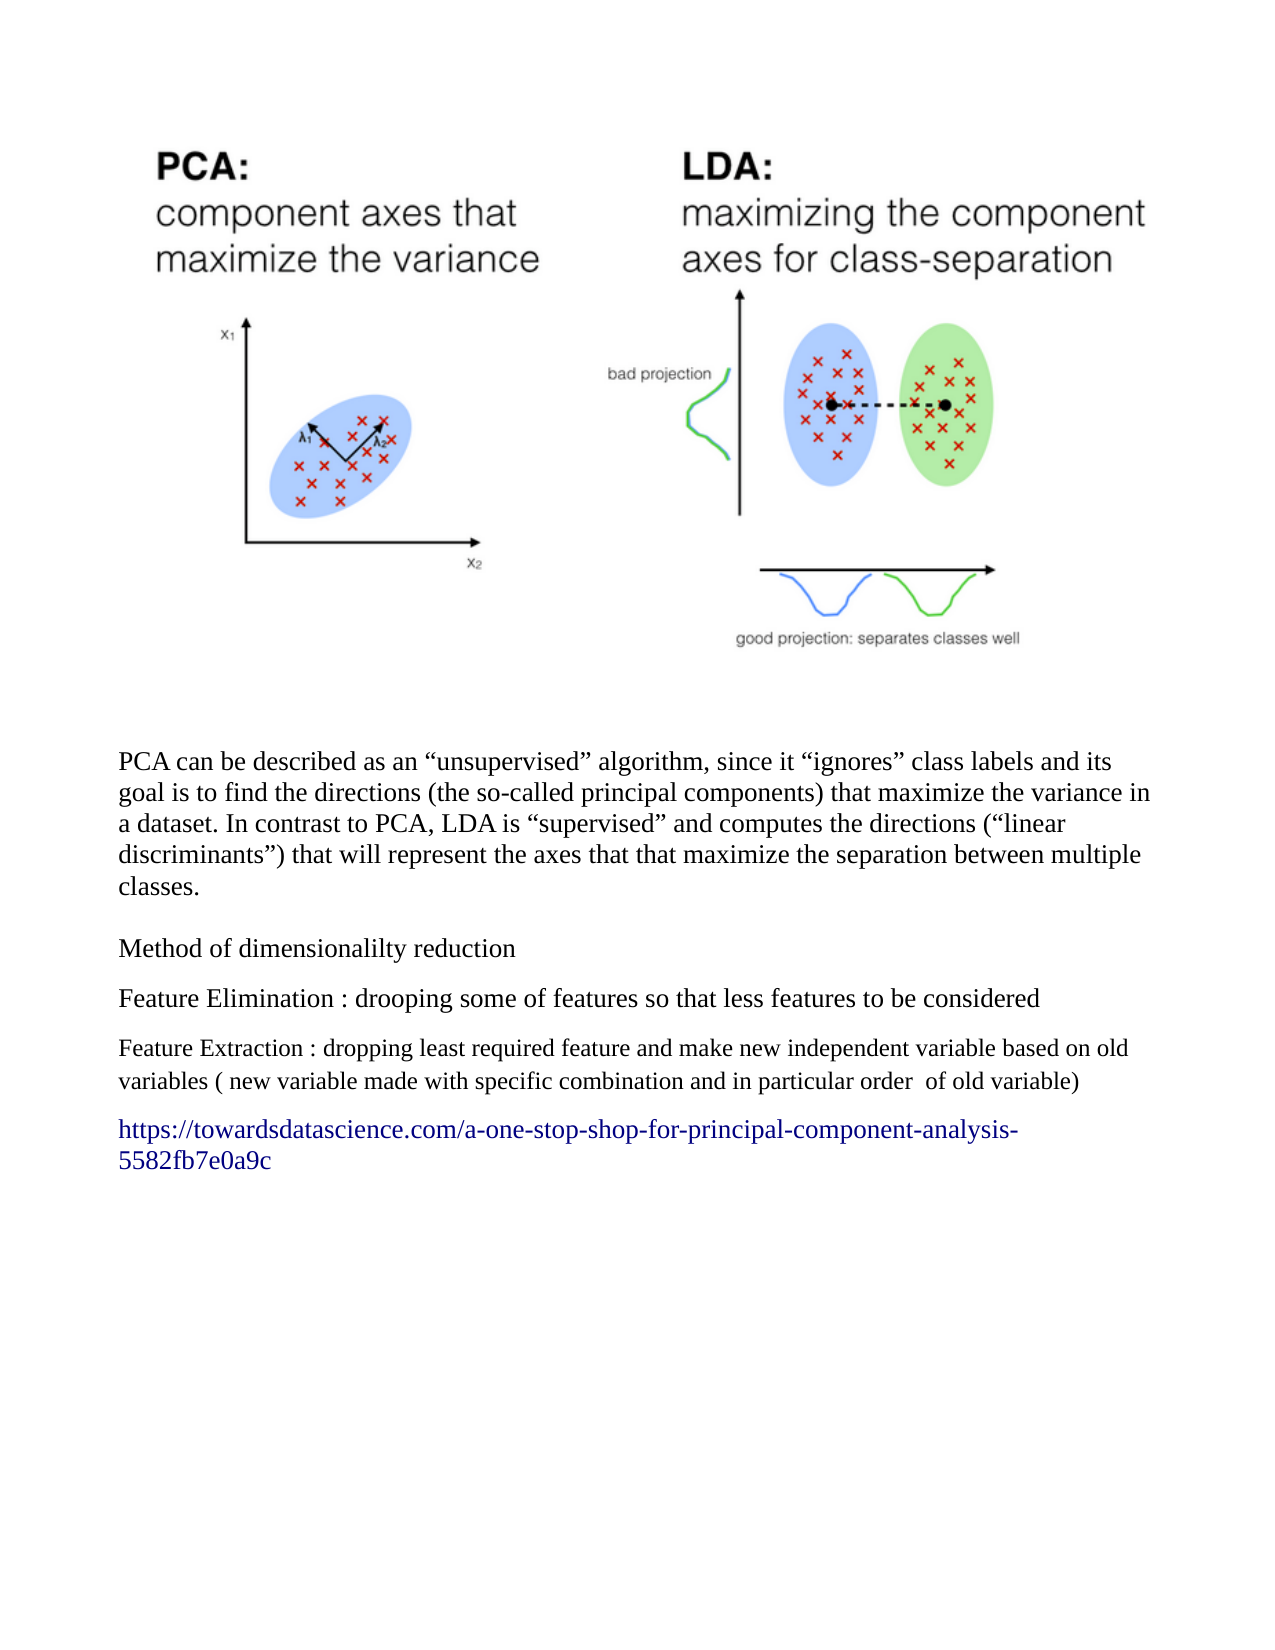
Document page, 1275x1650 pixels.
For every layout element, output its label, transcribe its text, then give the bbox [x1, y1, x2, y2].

picture [118, 118, 1157, 683]
text https://towardsdatascience.com/a-one-stop-shop-for-principal-component-analysis-5582fb7e0a9c [118, 1113, 1157, 1176]
text PCA can be described as an “unsupervised” algorithm, since it “ignores” class labels and its goal is to find the directions (the so-called principal components) that maximize the variance in a dataset. In contrast to PCA, LDA is “supervised” and computes the directions (“linear discriminants”) that will represent the axes that that maximize the separation between multiple classes. [118, 745, 1157, 901]
text Method of dimensionalilty reduction [118, 932, 1157, 963]
text Feature Extraction : dropping least required feature and make new independent variable based on old variables ( new variable made with specific combination and in particular order of old variable) [118, 1033, 1157, 1094]
text Feature Elimination : drooping some of features so that less features to be considered [118, 982, 1157, 1013]
